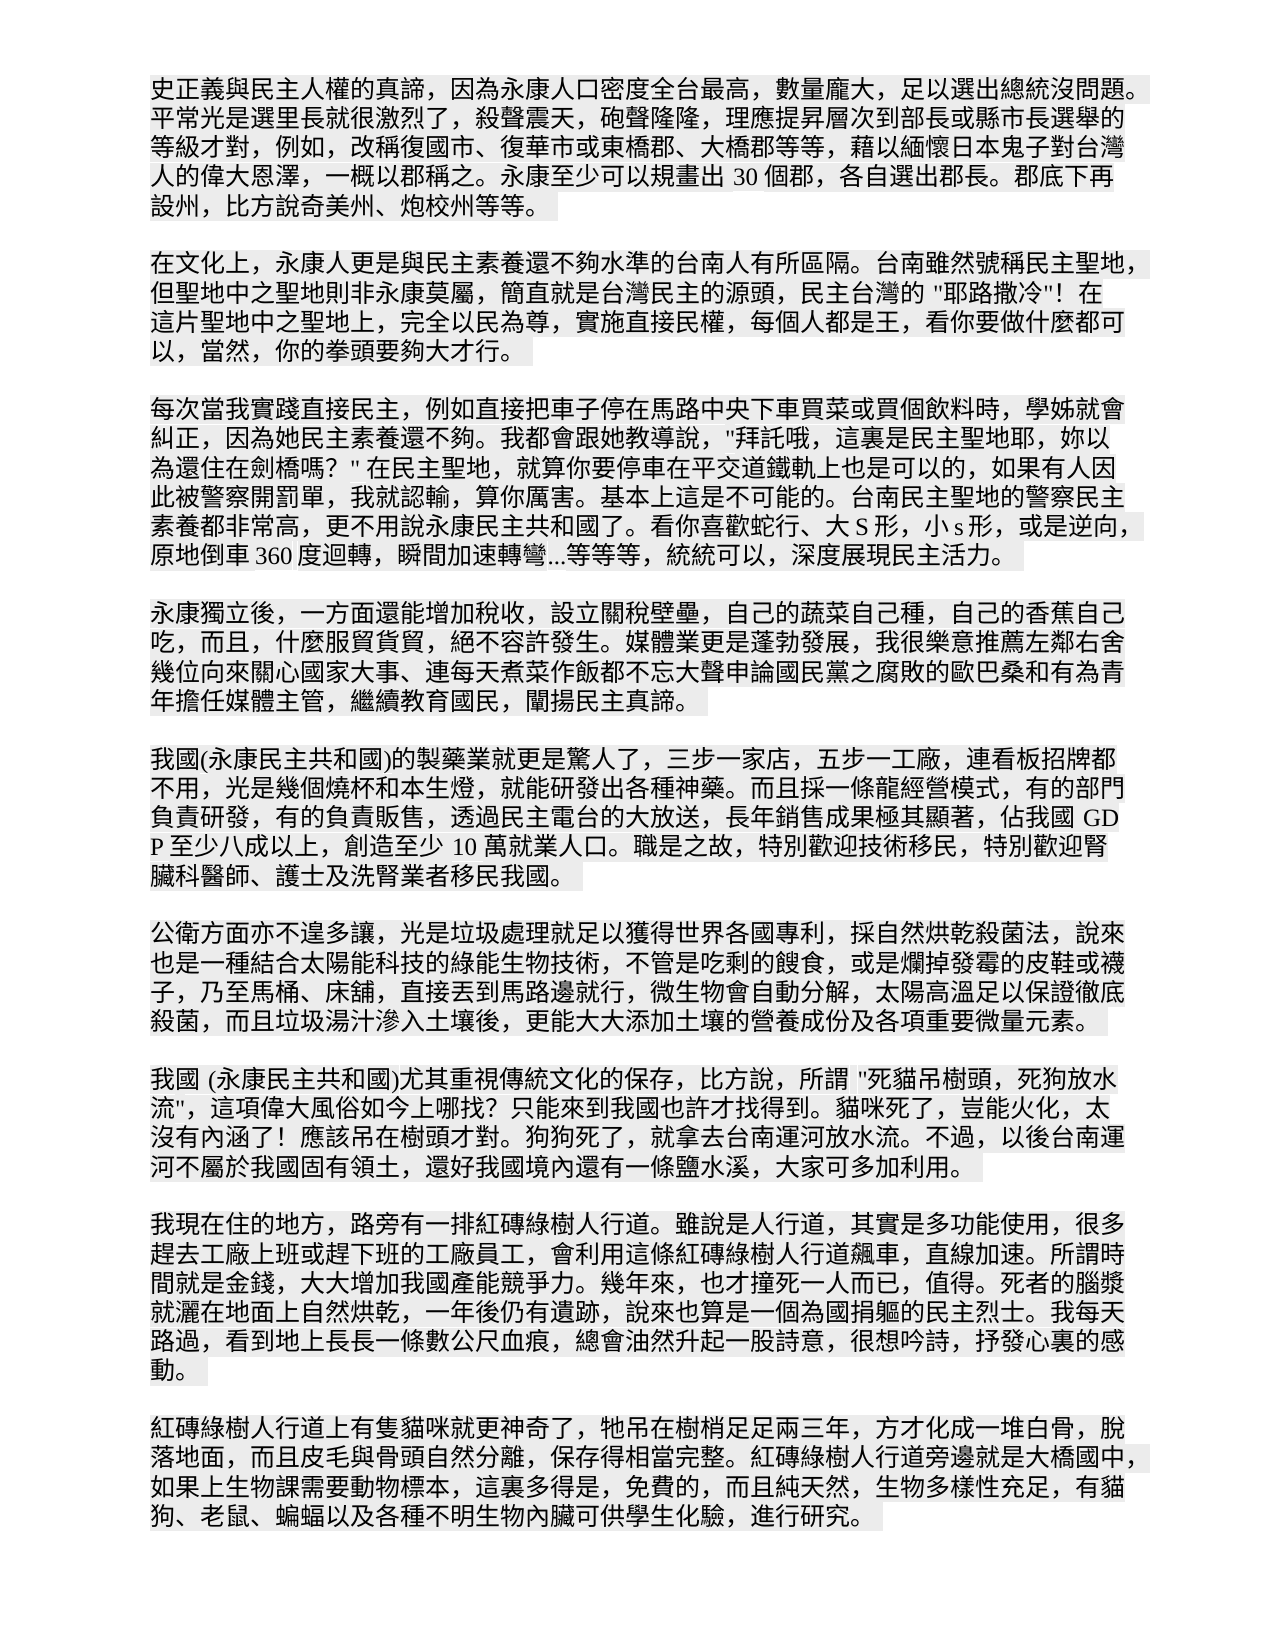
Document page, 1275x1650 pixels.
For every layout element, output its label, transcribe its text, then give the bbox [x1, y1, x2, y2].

text 香港也有這類腦殘人渣，其正義凜然的嘴臉請見： https://goo.gl/QD8JS2 一個人要提出任何政治主張當然沒問題，有問題的是宣揚這類主張時的內涵、手段和態度。 說到獨立，我真心覺得我現在居住的台南永康區，應該獨立成永康民主共和國，才合乎歷史正義與民主人權的真諦，因為永康人口密度全台最高，數量龐大，足以選出總統沒問題。平常光是選里長就很激烈了，殺聲震天，砲聲隆隆，理應提昇層次到部長或縣市長選舉的等級才對，例如，改稱復國市、復華市或東橋郡、大橋郡等等，藉以緬懷日本鬼子對台灣人的偉大恩澤，一概以郡稱之。永康至少可以規畫出 30 個郡，各自選出郡長。郡底下再設州，比方說奇美州、炮校州等等。 在文化上，永康人更是與民主素養還不夠水準的台南人有所區隔。台南雖然號稱民主聖地，但聖地中之聖地則非永康莫屬，簡直就是台灣民主的源頭，民主台灣的 "耶路撒冷"！在這片聖地中之聖地上，完全以民為尊，實施直接民權，每個人都是王，看你要做什麼都可以，當然，你的拳頭要夠大才行。 每次當我實踐直接民主，例如直接把車子停在馬路中央下車買菜或買個飲料時，學姊就會糾正，因為她民主素養還不夠。我都會跟她教導說，"拜託哦，這裏是民主聖地耶，妳以為還住在劍橋嗎？" 在民主聖地，就算你要停車在平交道鐵軌上也是可以的，如果有人因此被警察開罰單，我就認輸，算你厲害。基本上這是不可能的。台南民主聖地的警察民主素養都非常高，更不用說永康民主共和國了。看你喜歡蛇行、大S形，小s形，或是逆向，原地倒車360度迴轉，瞬間加速轉彎...等等等，統統可以，深度展現民主活力。 永康獨立後，一方面還能增加稅收，設立關稅壁壘，自己的蔬菜自己種，自己的香蕉自己吃，而且，什麼服貿貨貿，絕不容許發生。媒體業更是蓬勃發展，我很樂意推薦左鄰右舍幾位向來關心國家大事、連每天煮菜作飯都不忘大聲申論國民黨之腐敗的歐巴桑和有為青年擔任媒體主管，繼續教育國民，闡揚民主真諦。 我國(永康民主共和國)的製藥業就更是驚人了，三步一家店，五步一工廠，連看板招牌都不用，光是幾個燒杯和本生燈，就能研發出各種神藥。而且採一條龍經營模式，有的部門負責研發，有的負責販售，透過民主電台的大放送，長年銷售成果極其顯著，佔我國 GD P至少八成以上，創造至少 10 萬就業人口。職是之故，特別歡迎技術移民，特別歡迎腎臟科醫師、護士及洗腎業者移民我國。 公衛方面亦不遑多讓，光是垃圾處理就足以獲得世界各國專利，採自然烘乾殺菌法，說來也是一種結合太陽能科技的綠能生物技術，不管是吃剩的餿食，或是爛掉發霉的皮鞋或襪子，乃至馬桶、床舖，直接丟到馬路邊就行，微生物會自動分解，太陽高溫足以保證徹底殺菌，而且垃圾湯汁滲入土壤後，更能大大添加土壤的營養成份及各項重要微量元素。 我國 (永康民主共和國)尤其重視傳統文化的保存，比方說，所謂 "死貓吊樹頭，死狗放水流"，這項偉大風俗如今上哪找？只能來到我國也許才找得到。貓咪死了，豈能火化，太沒有內涵了！應該吊在樹頭才對。狗狗死了，就拿去台南運河放水流。不過，以後台南運河不屬於我國固有領土，還好我國境內還有一條鹽水溪，大家可多加利用。 我現在住的地方，路旁有一排紅磚綠樹人行道。雖說是人行道，其實是多功能使用，很多趕去工廠上班或趕下班的工廠員工，會利用這條紅磚綠樹人行道飆車，直線加速。所謂時間就是金錢，大大增加我國產能競爭力。幾年來，也才撞死一人而已，值得。死者的腦漿就灑在地面上自然烘乾，一年後仍有遺跡，說來也算是一個為國捐軀的民主烈士。我每天路過，看到地上長長一條數公尺血痕，總會油然升起一股詩意，很想吟詩，抒發心裏的感動。 紅磚綠樹人行道上有隻貓咪就更神奇了，牠吊在樹梢足足兩三年，方才化成一堆白骨，脫落地面，而且皮毛與骨頭自然分離，保存得相當完整。紅磚綠樹人行道旁邊就是大橋國中，如果上生物課需要動物標本，這裏多得是，免費的，而且純天然，生物多樣性充足，有貓狗、老鼠、蝙蝠以及各種不明生物內臟可供學生化驗，進行研究。 另外，當今之世，人口老化已是世界各國的一大頭痛問題，拖垮整個國力，但我國(永康民主共和國)早有遠見，絕無此問題。因為我國老年人發生意外的風險非常高，平常只要走路出門，光是穿越兩條馬路去買個燒餅吃，平安歸來的機率其實就不是很高。說來也是一種純天然的人口控制方法，相當先進，消弭人口老化問題於無形之中。而且，能夠存活下來的街頭戰士們，競爭力都相當高，基因素質特別好，有助於優化人口品質。 我國(永康民主共和國)的優點真的說不完。可別看它面積小，其實你就算不用出國，照樣可以看遍全世界。這是怎麼辦到的？說來就有點難了，進入哲學最高層次了。這得歸功於永康民主共和國的前身台南市市長賴啥咪。他發明了一種命名主義，簡單說，名字決定了內涵。比方說，你想看亞馬遜叢林嗎？跑那麼遠太危險了，萬一遇到食人族怎麼辦？永康民主共和國就有了，復國郡再過去那一帶不是常積水嗎？有時也沒看到下雨，地上仍然永遠還是一灘水。那就是了！掛個牌子就是某某生態沼澤區了，媲美亞馬遜。 而且，有些生態沼澤區，從某個角度看，簡直就是莫內的 "花園" 名作再現。可別以為這是我瞎掰的喔，這是事實，只是地點在台南虎頭埤就是，不在我國(永康民主共和國)境內。不過，哲學原理是一樣的。 想看競技場也不用跑到羅馬，我國(永康民主共和國)境內就有很多這類建築。平常養蚊子，順便用來研究登革熱，但蚊子館的真正價值不在眼前當下，而在千百年之後，將成為一座座古蹟。年代如果再久遠一點、眼光再放更遠一點的話，比方說一百萬年後，更是具有重要考古價值。 我得出門幹活了，沒空繼續介紹我國 (永康民主共和國) 之博大精深，總之，歡迎大家來移民。不過，我因為民主素養不夠，文化品味不高，住不慣，住得很自卑，決定下個月要移民，同樣是去到一個民主聖地，不過，那個民主聖地有捷運，有一點點馬路可以走路，所以我也就認了。不滿意也得接受了。 至於將來，希望回歸祖國終老，但祖國究竟哪裏比較適合像我這樣缺乏競爭力的人居住，其實我還不清楚。山明水秀之地很多，空靈毓秀，但去到現場往往也都是一番龍爭虎鬥。再說，祖國人民是否真心把你當同胞看，恐怕還是個問題。 要不就學阿遠，移民到洋鬼子的地方吧？可是，比起洋人，感覺自己的競爭力好像又太強了點，礙手礙腳的，這個不行，那個不行，不是很民主自由，連內褲吊在自己家裏的客廳，恐怕都會影響所謂市容，或是害到隔壁沒見過世面的洋人阿婆嚇出心臟病。而且，洋人世界開支之昂貴，不是一般人住得起。 偌大天地，想找個安靜乾淨的容身之處還真不容易。原本要說的是，你要採取何種政治主張我都沒意見，我有意見的是挑撥族群仇恨，迎合外敵，分裂自我，製造內部敵人；以某種主張為幌子，遂行背後充滿恐怖惡意的更大政治目的。台港兩地之所謂獨，大都是這樣一種西方勢力仇中反華的馬前卒。 黨外時，當我仍主張台獨時，我總以為自己並非西方勢力的走狗。個人當然可以例外，但是，當運動做為一個整體時，它其實本質上就是如此，它不是真的在乎什麼獨立自主，而只是聽命於某個非常恐怖的混蛋壞人，把他當主子，把自己當狗，咬自己的弟兄姊妹，傷害自己的長上祖宗。 陳真 2016. 10. 18. ==================== 深耕仇恨 區家麟 2016/10/18 2016年10 月12 日立法會會議宣誓儀式，青年新政梁頌恆、游蕙禎讀出英文誓詞。後者將People's Republic of China中的Republic 讀成「re-fucking」、China讀成「支那」。兩人展示「HONG KONG IS NOT CHINA」標語。（圖右為游蕙禎；圖左為梁頌恆） [150, 75, 1125, 1560]
